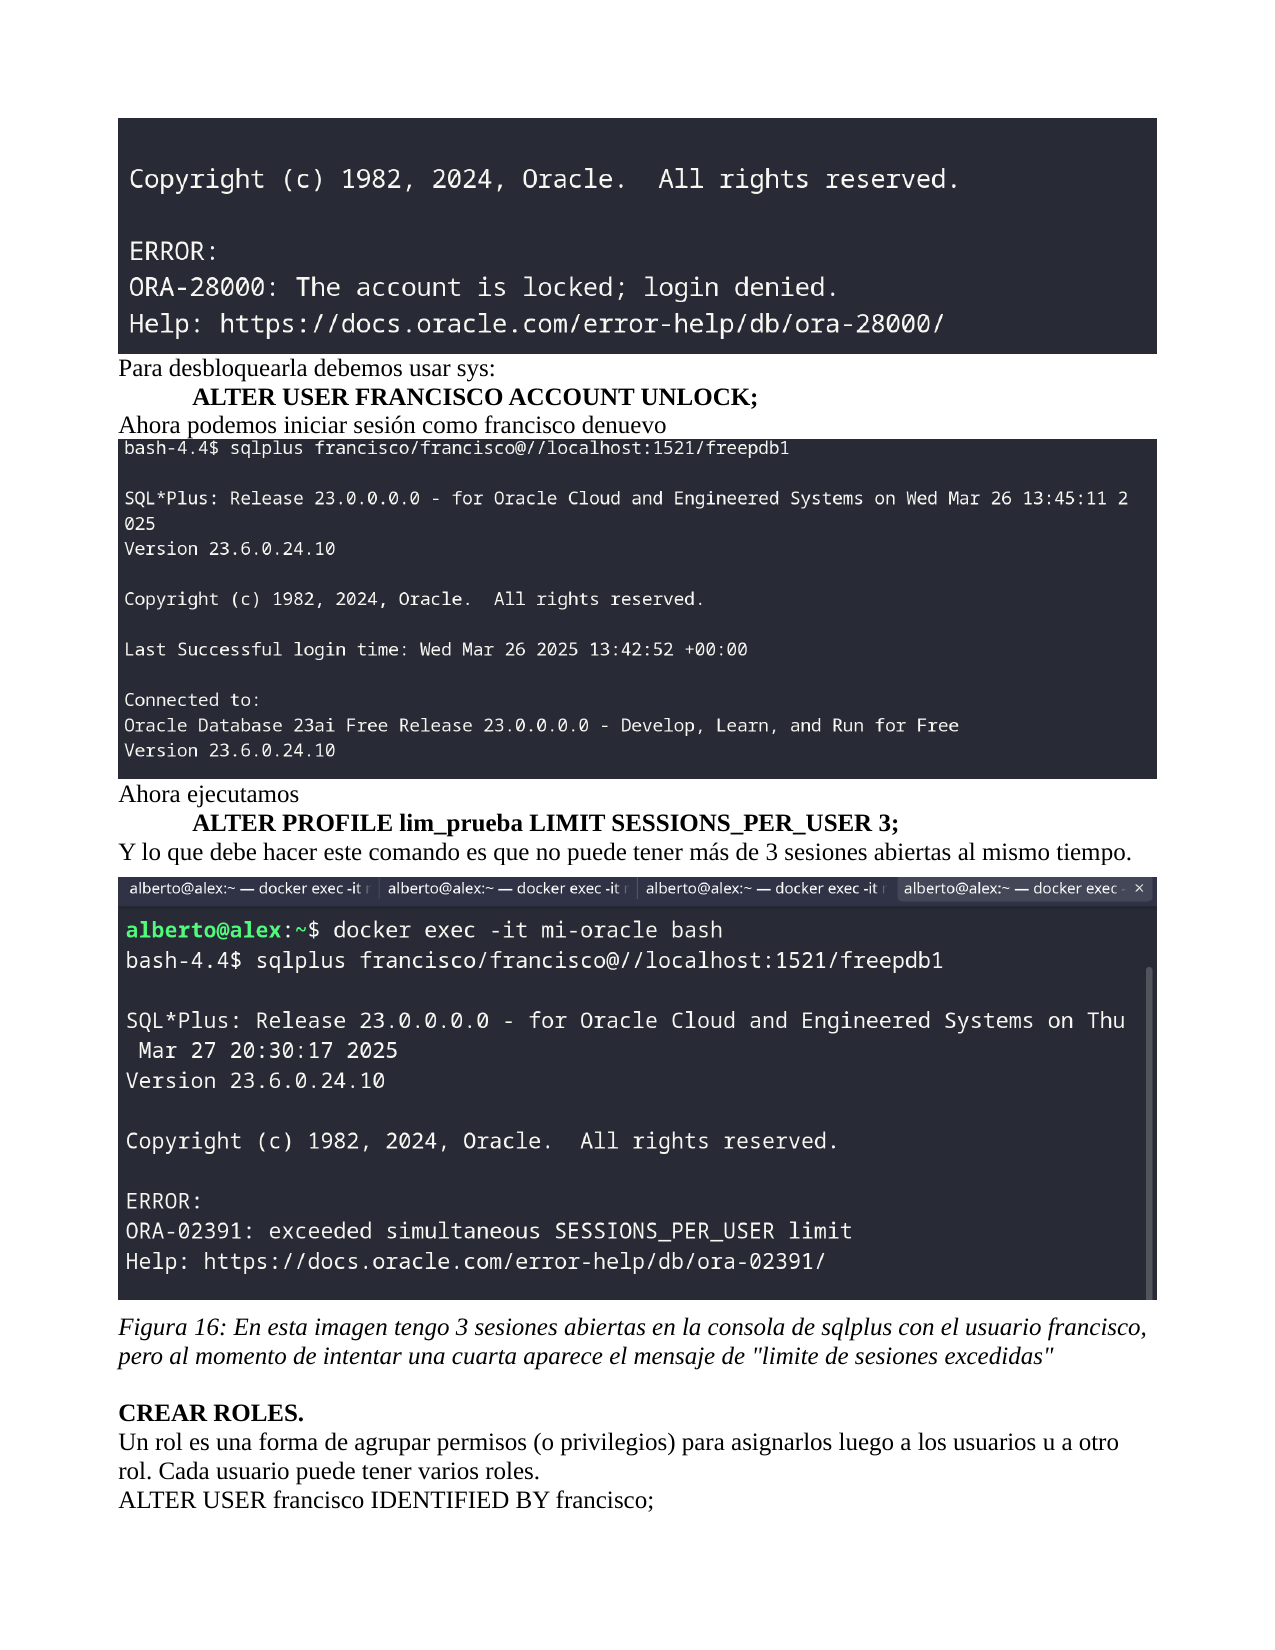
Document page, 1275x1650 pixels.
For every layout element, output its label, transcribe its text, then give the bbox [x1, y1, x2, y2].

picture [118, 118, 1157, 354]
text ALTER USER FRANCISCO ACCOUNT UNLOCK; [118, 382, 1157, 411]
picture [118, 439, 1157, 779]
text Para desbloquearla debemos usar sys: [118, 354, 1157, 382]
text CREAR ROLES. [118, 1398, 1157, 1427]
picture [118, 877, 1157, 1300]
text Ahora ejecutamos [118, 779, 1157, 808]
text Ahora podemos iniciar sesión como francisco denuevo [118, 411, 1157, 439]
text Y lo que debe hacer este comando es que no puede tener más de 3 sesiones abiertas al mismo tiempo. [118, 837, 1157, 865]
text ALTER USER francisco IDENTIFIED BY francisco; [118, 1485, 1157, 1513]
text ALTER PROFILE lim_prueba LIMIT SESSIONS_PER_USER 3; [118, 808, 1157, 837]
text Un rol es una forma de agrupar permisos (o privilegios) para asignarlos luego a los usuarios u a otro rol. Cada usuario puede tener varios roles. [118, 1427, 1157, 1485]
text Figura 16: En esta imagen tengo 3 sesiones abiertas en la consola de sqlplus con el usuario francisco, pero al momento de intentar una cuarta aparece el mensaje de "limite de sesiones excedidas" [118, 1300, 1157, 1370]
